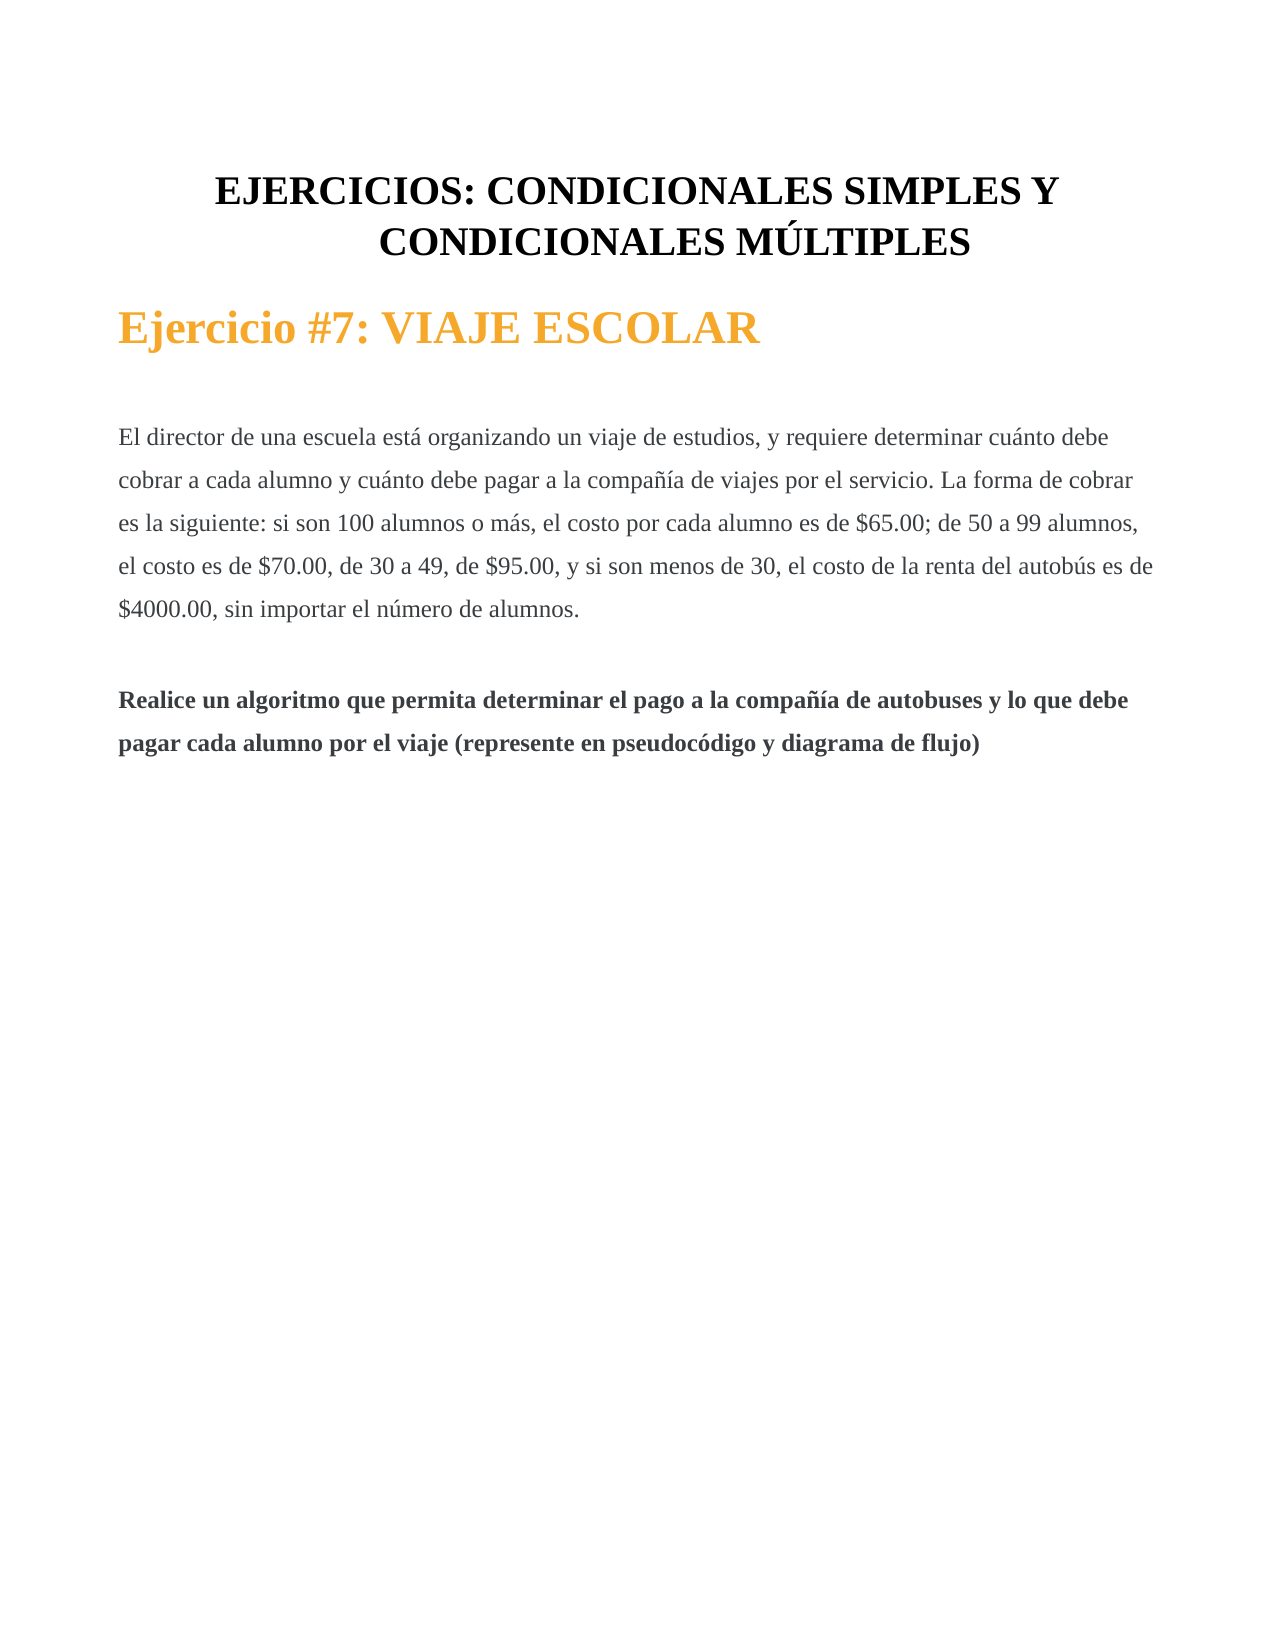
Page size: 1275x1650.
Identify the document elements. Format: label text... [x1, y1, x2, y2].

text Realice un algoritmo que permita determinar el pago a la compañía de autobuses y lo que debe pagar cada alumno por el viaje (represente en pseudocódigo y diagrama de flujo) [118, 685, 1157, 757]
subtitle Ejercicio #7: VIAJE ESCOLAR [118, 300, 1157, 354]
subtitle EJERCICIOS: CONDICIONALES SIMPLES Y CONDICIONALES MÚLTIPLES [118, 166, 1157, 264]
text El director de una escuela está organizando un viaje de estudios, y requiere determinar cuánto debe cobrar a cada alumno y cuánto debe pagar a la compañía de viajes por el servicio. La forma de cobrar es la siguiente: si son 100 alumnos o más, el costo por cada alumno es de $65.00; de 50 a 99 alumnos, el costo es de $70.00, de 30 a 49, de $95.00, y si son menos de 30, el costo de la renta del autobús es de $4000.00, sin importar el número de alumnos. [118, 422, 1157, 623]
